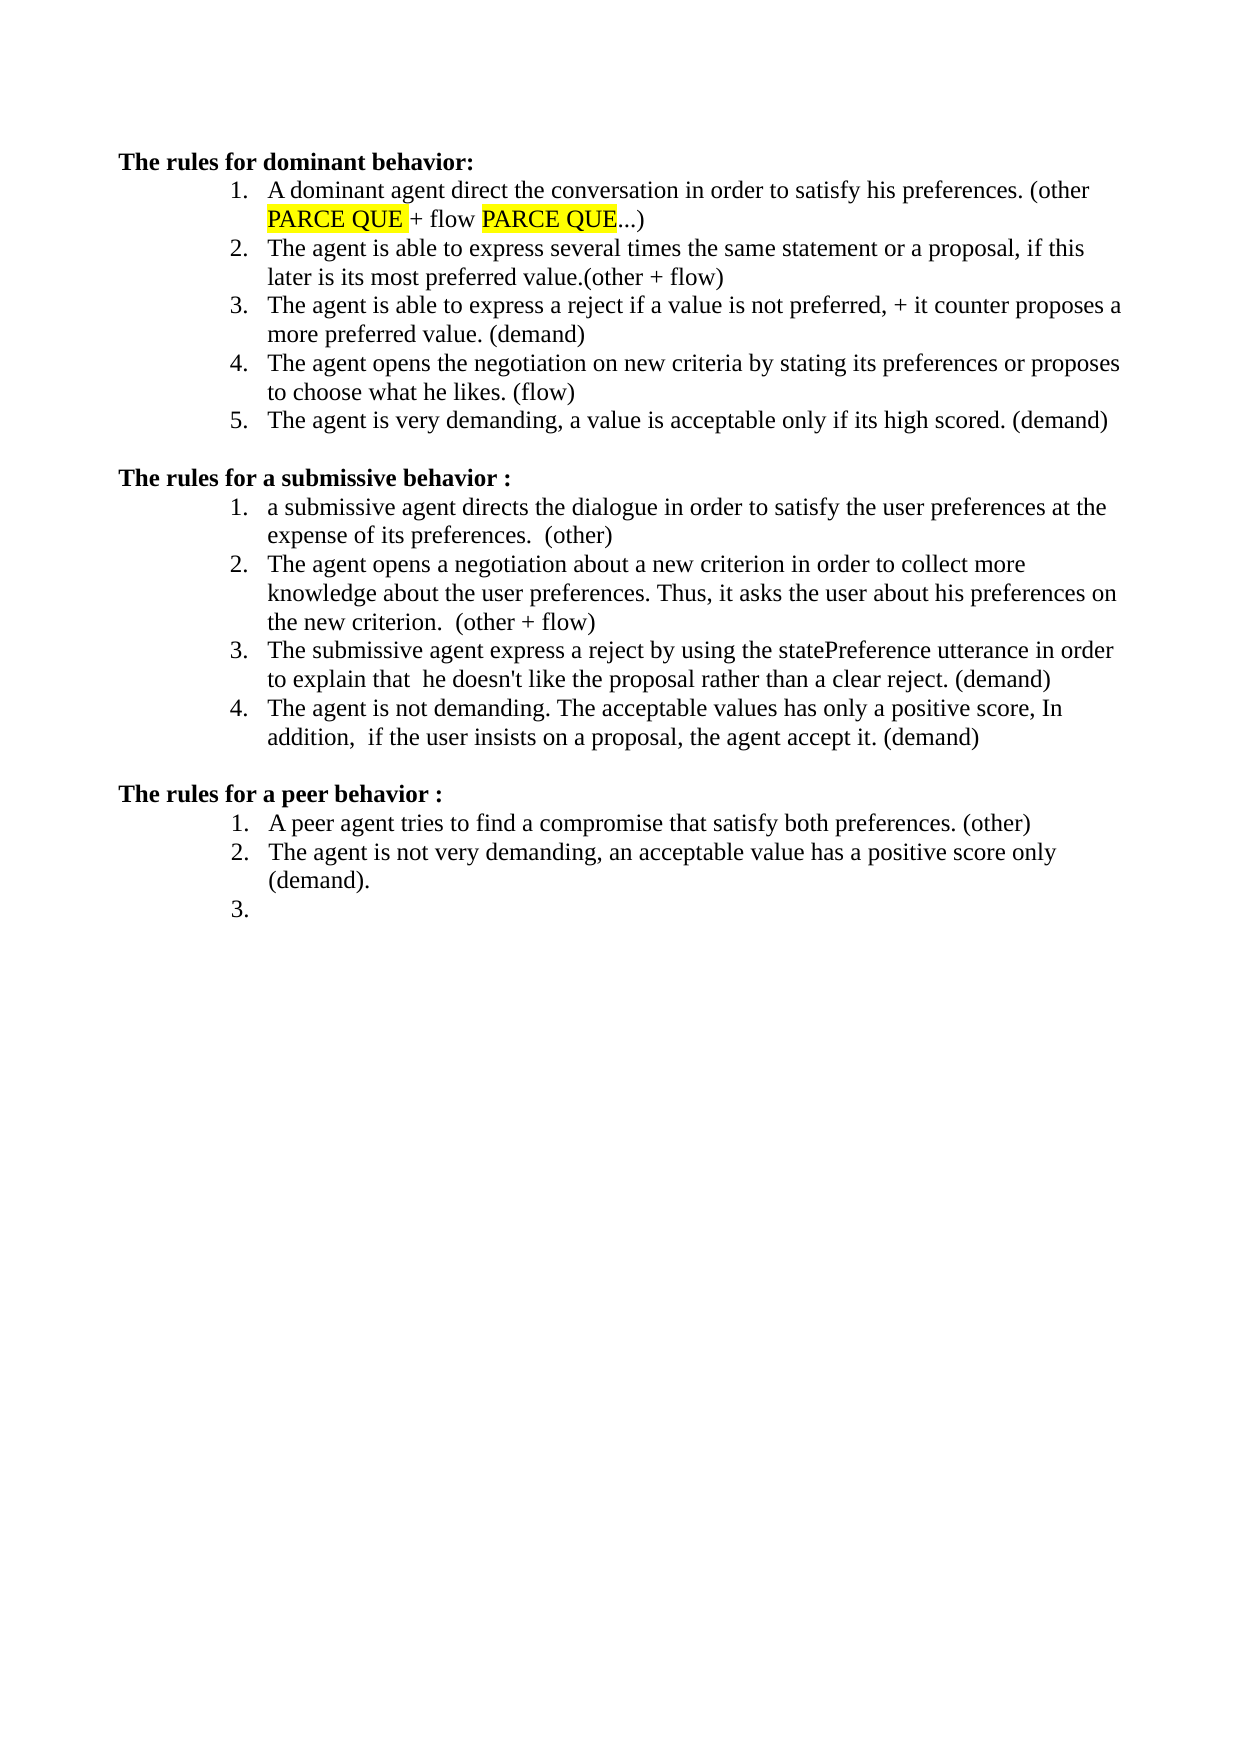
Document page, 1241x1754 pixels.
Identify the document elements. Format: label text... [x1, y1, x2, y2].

list The agent is not very demanding, an acceptable value has a positive score only (demand). [231, 837, 1122, 894]
text The rules for a peer behavior : [118, 779, 1122, 808]
text The rules for dominant behavior: [118, 147, 1122, 176]
list The agent opens the negotiation on new criteria by stating its preferences or proposes to choose what he likes. (flow) [229, 348, 1122, 406]
list The agent is not demanding. The acceptable values has only a positive score, In addition, if the user insists on a proposal, the agent accept it. (demand) [229, 693, 1122, 751]
list A dominant agent direct the conversation in order to satisfy his preferences. (other PARCE QUE + flow PARCE QUE...) [229, 176, 1122, 233]
list A peer agent tries to find a compromise that satisfy both preferences. (other) [231, 808, 1122, 837]
text The rules for a submissive behavior : [118, 463, 1122, 492]
list a submissive agent directs the dialogue in order to satisfy the user preferences at the expense of its preferences. (other) [229, 492, 1122, 549]
list The agent opens a negotiation about a new criterion in order to collect more knowledge about the user preferences. Thus, it asks the user about his preferences on the new criterion. (other + flow) [229, 549, 1122, 636]
list The agent is able to express a reject if a value is not preferred, + it counter proposes a more preferred value. (demand) [229, 291, 1122, 348]
list The agent is very demanding, a value is acceptable only if its high scored. (demand) [229, 406, 1122, 434]
list The agent is able to express several times the same statement or a proposal, if this later is its most preferred value.(other + flow) [229, 233, 1122, 291]
list The submissive agent express a reject by using the statePreference utterance in order to explain that he doesn't like the proposal rather than a clear reject. (demand) [229, 636, 1122, 693]
